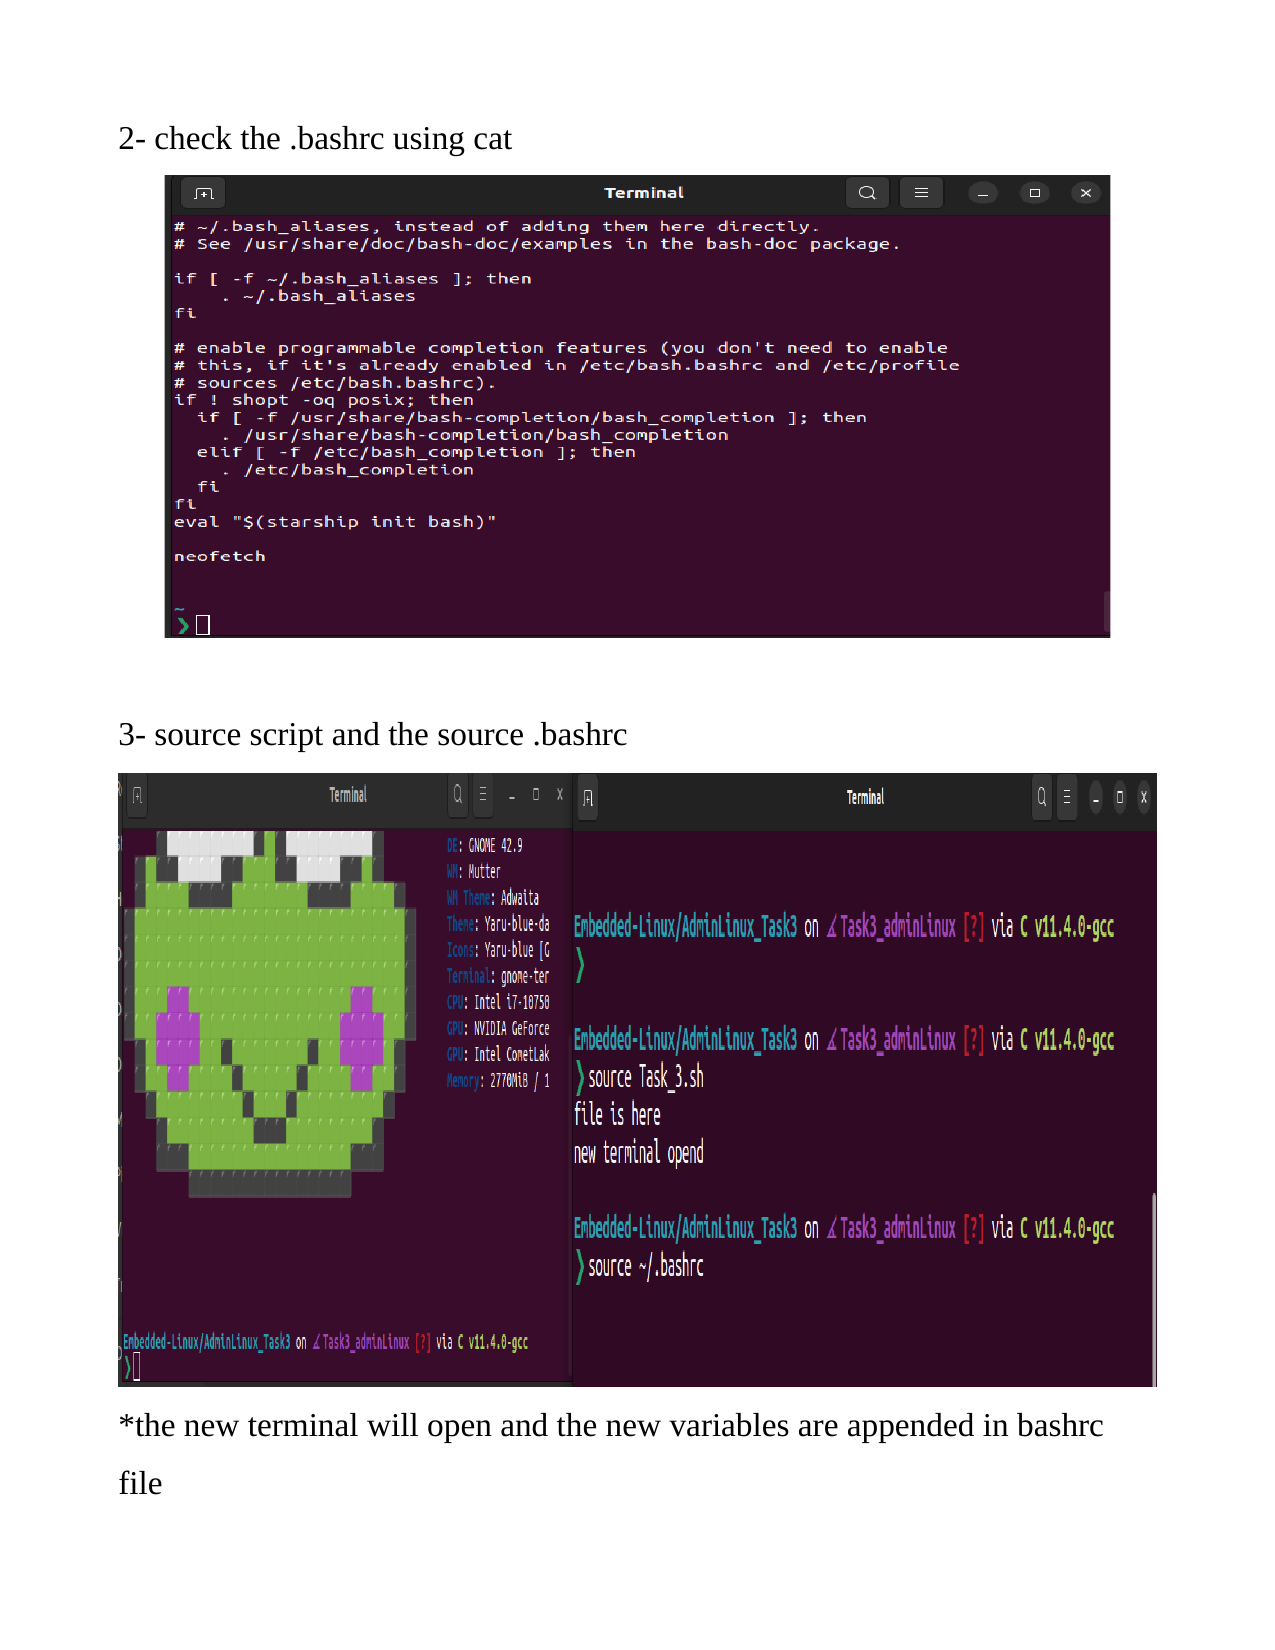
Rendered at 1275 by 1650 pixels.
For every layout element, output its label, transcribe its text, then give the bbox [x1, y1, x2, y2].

text 3- source script and the source .bashrc [118, 714, 1157, 753]
text *the new terminal will open and the new variables are appended in bashrc file [118, 1387, 1157, 1501]
picture [164, 175, 1111, 638]
picture [118, 773, 1157, 1387]
text 2- check the .bashrc using cat [118, 118, 1157, 156]
